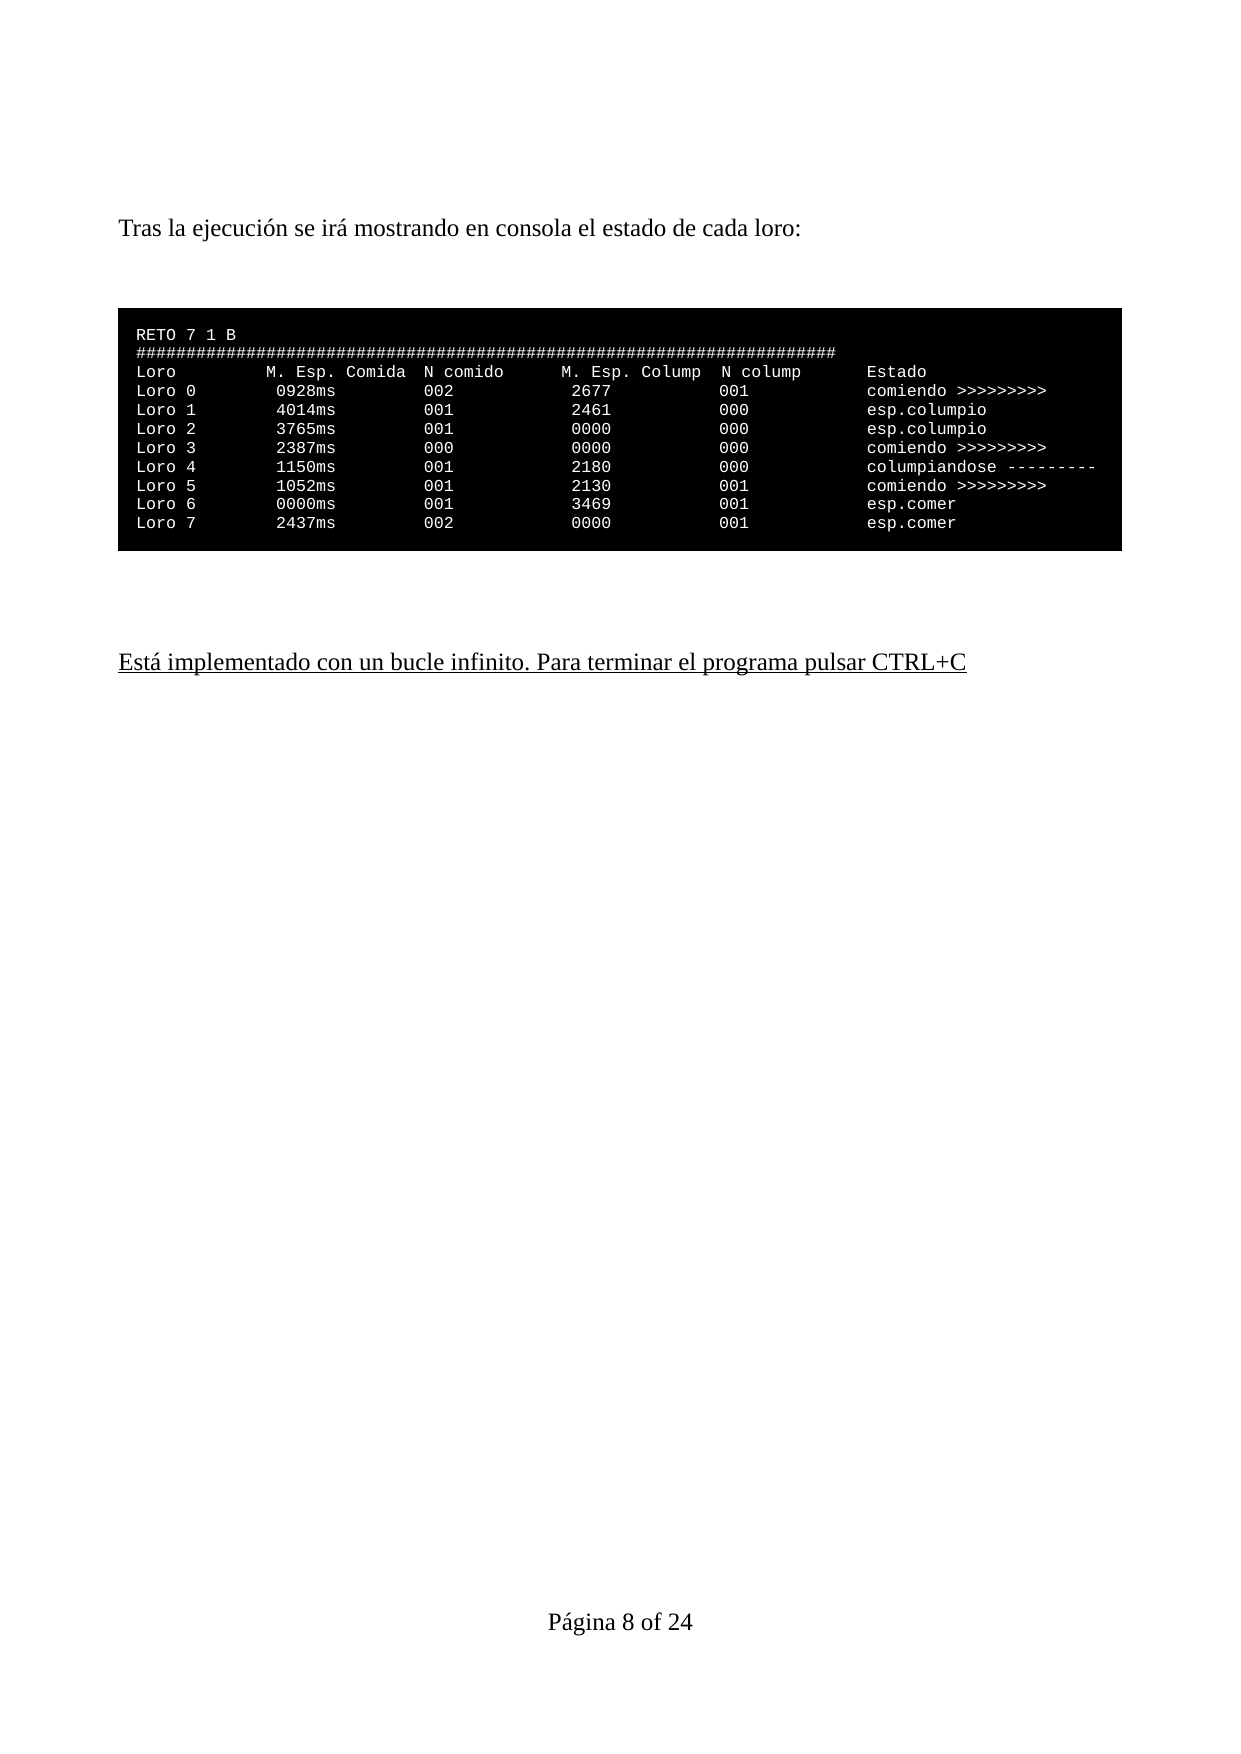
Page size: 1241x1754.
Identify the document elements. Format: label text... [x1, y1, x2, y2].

text RETO 7 1 B [118, 308, 1122, 345]
text Loro 0 0928ms 002 2677 001 comiendo >>>>>>>>> [118, 383, 1122, 402]
text Loro 2 3765ms 001 0000 000 esp.columpio [118, 421, 1122, 439]
text Loro 1 4014ms 001 2461 000 esp.columpio [118, 402, 1122, 421]
text Loro 6 0000ms 001 3469 001 esp.comer [118, 496, 1122, 515]
text Tras la ejecución se irá mostrando en consola el estado de cada loro: [118, 213, 1122, 242]
text Loro 3 2387ms 000 0000 000 comiendo >>>>>>>>> [118, 439, 1122, 458]
text Loro 5 1052ms 001 2130 001 comiendo >>>>>>>>> [118, 477, 1122, 496]
text Está implementado con un bucle infinito. Para terminar el programa pulsar CTRL+C [118, 647, 1122, 675]
text ###################################################################### [118, 345, 1122, 364]
text Loro M. Esp. Comida N comido M. Esp. Colump N colump Estado [118, 364, 1122, 383]
text Loro 4 1150ms 001 2180 000 columpiandose --------- [118, 458, 1122, 477]
text Loro 7 2437ms 002 0000 001 esp.comer [118, 515, 1122, 551]
